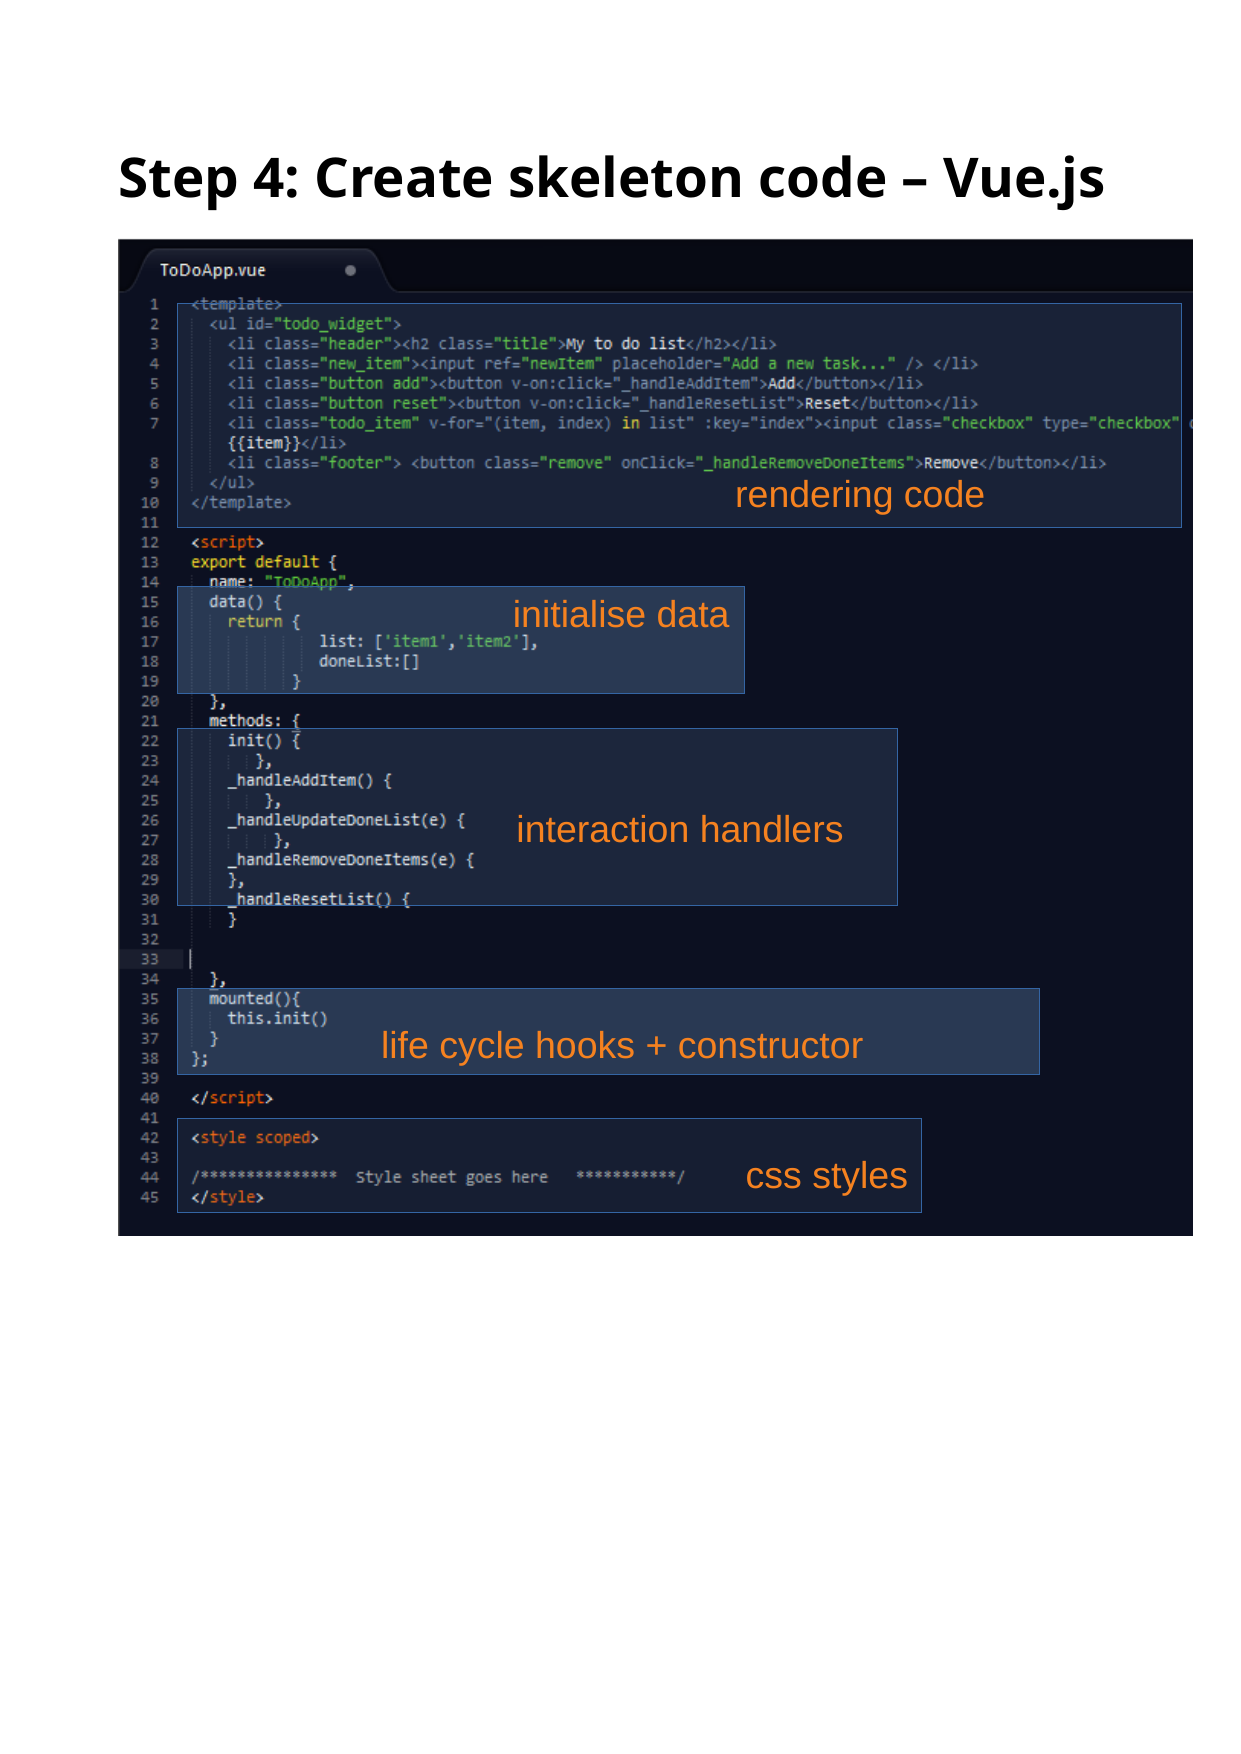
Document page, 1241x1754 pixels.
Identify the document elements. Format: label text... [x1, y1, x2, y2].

subtitle Step 4: Create skeleton code – Vue.js [118, 139, 1122, 213]
